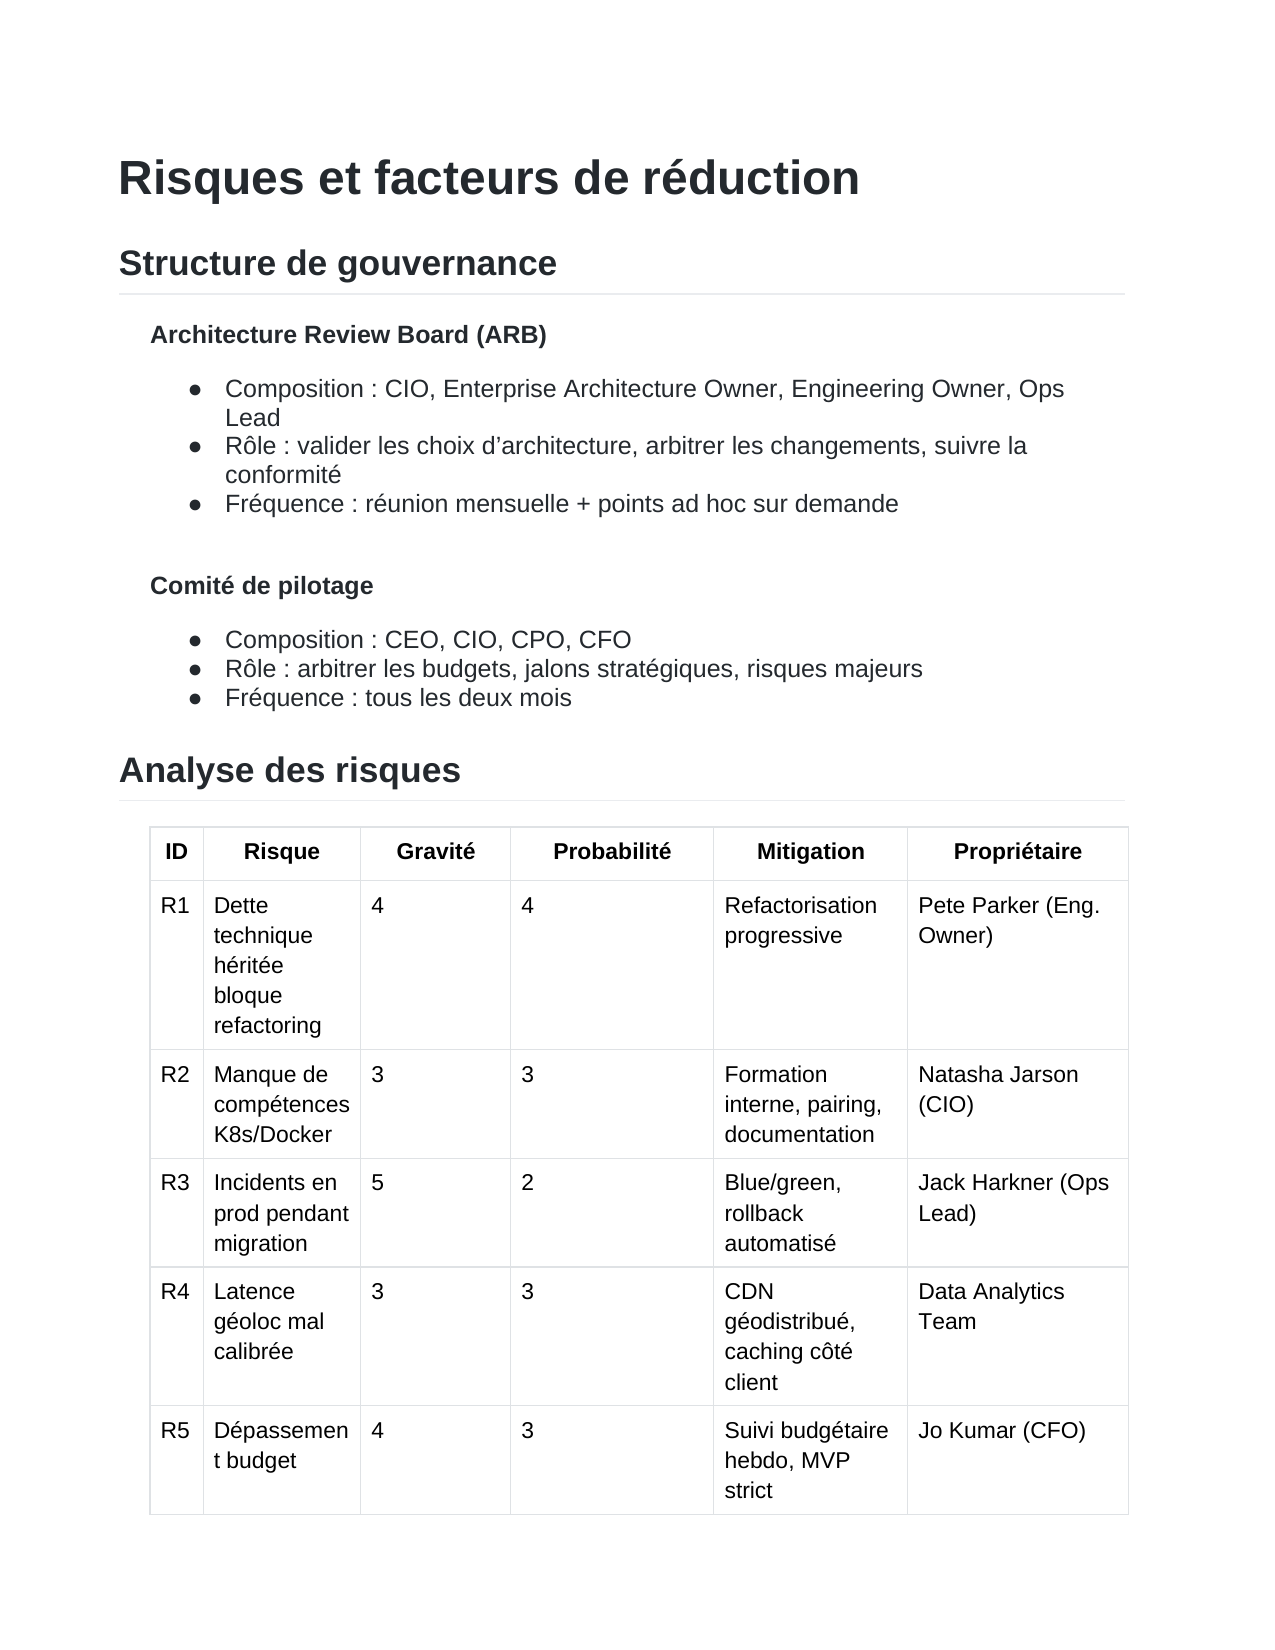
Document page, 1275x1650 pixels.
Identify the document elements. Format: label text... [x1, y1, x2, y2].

table_cell 3 [511, 1406, 713, 1514]
table_cell R3 [151, 1159, 203, 1266]
table_cell Blue/green, rollback automatisé [714, 1159, 907, 1266]
list Composition : CEO, CIO, CPO, CFO [187, 625, 1125, 654]
table_cell Formation interne, pairing, documentation [714, 1050, 907, 1158]
table_header Probabilité [511, 828, 713, 880]
table_cell 4 [511, 881, 713, 1049]
table_cell Manque de compétences K8s/Docker [204, 1050, 360, 1158]
table_cell 3 [511, 1268, 713, 1405]
table_cell Jo Kumar (CFO) [908, 1406, 1128, 1514]
table_cell CDN géodistribué, caching côté client [714, 1268, 907, 1405]
table_cell R5 [151, 1406, 203, 1514]
table_header Propriétaire [908, 828, 1128, 880]
text Comité de pilotage [150, 571, 1125, 600]
table_cell Natasha Jarson (CIO) [908, 1050, 1128, 1158]
table_cell Pete Parker (Eng. Owner) [908, 881, 1128, 1049]
table_cell R1 [151, 881, 203, 1049]
table_cell Latence géoloc mal calibrée [204, 1268, 360, 1405]
table_header Mitigation [714, 828, 907, 880]
table_cell Jack Harkner (Ops Lead) [908, 1159, 1128, 1266]
table_header Gravité [361, 828, 510, 880]
table_cell Dette technique héritée bloque refactoring [204, 881, 360, 1049]
table_cell Data Analytics Team [908, 1268, 1128, 1405]
list Fréquence : réunion mensuelle + points ad hoc sur demande [187, 489, 1125, 546]
table_cell Refactorisation progressive [714, 881, 907, 1049]
table_cell 4 [361, 1406, 510, 1514]
table_cell R2 [151, 1050, 203, 1158]
list Composition : CIO, Enterprise Architecture Owner, Engineering Owner, Ops Lead [187, 374, 1125, 431]
table_header Risque [204, 828, 360, 880]
subtitle Analyse des risques [119, 749, 1125, 800]
table_header ID [151, 828, 203, 880]
subtitle Risques et facteurs de réduction [119, 150, 1125, 205]
table_cell 3 [361, 1268, 510, 1405]
table_cell Dépassement budget [204, 1406, 360, 1514]
text Architecture Review Board (ARB) [150, 320, 1125, 349]
table_cell R4 [151, 1268, 203, 1405]
table_cell Incidents en prod pendant migration [204, 1159, 360, 1266]
table_cell 2 [511, 1159, 713, 1266]
list Rôle : valider les choix d’architecture, arbitrer les changements, suivre la conformité [187, 431, 1125, 489]
list Fréquence : tous les deux mois [187, 682, 1125, 711]
table_cell 3 [511, 1050, 713, 1158]
table_cell 3 [361, 1050, 510, 1158]
list Rôle : arbitrer les budgets, jalons stratégiques, risques majeurs [187, 654, 1125, 682]
table_cell 5 [361, 1159, 510, 1266]
table_cell 4 [361, 881, 510, 1049]
table_cell Suivi budgétaire hebdo, MVP strict [714, 1406, 907, 1514]
subtitle Structure de gouvernance [119, 242, 1125, 293]
